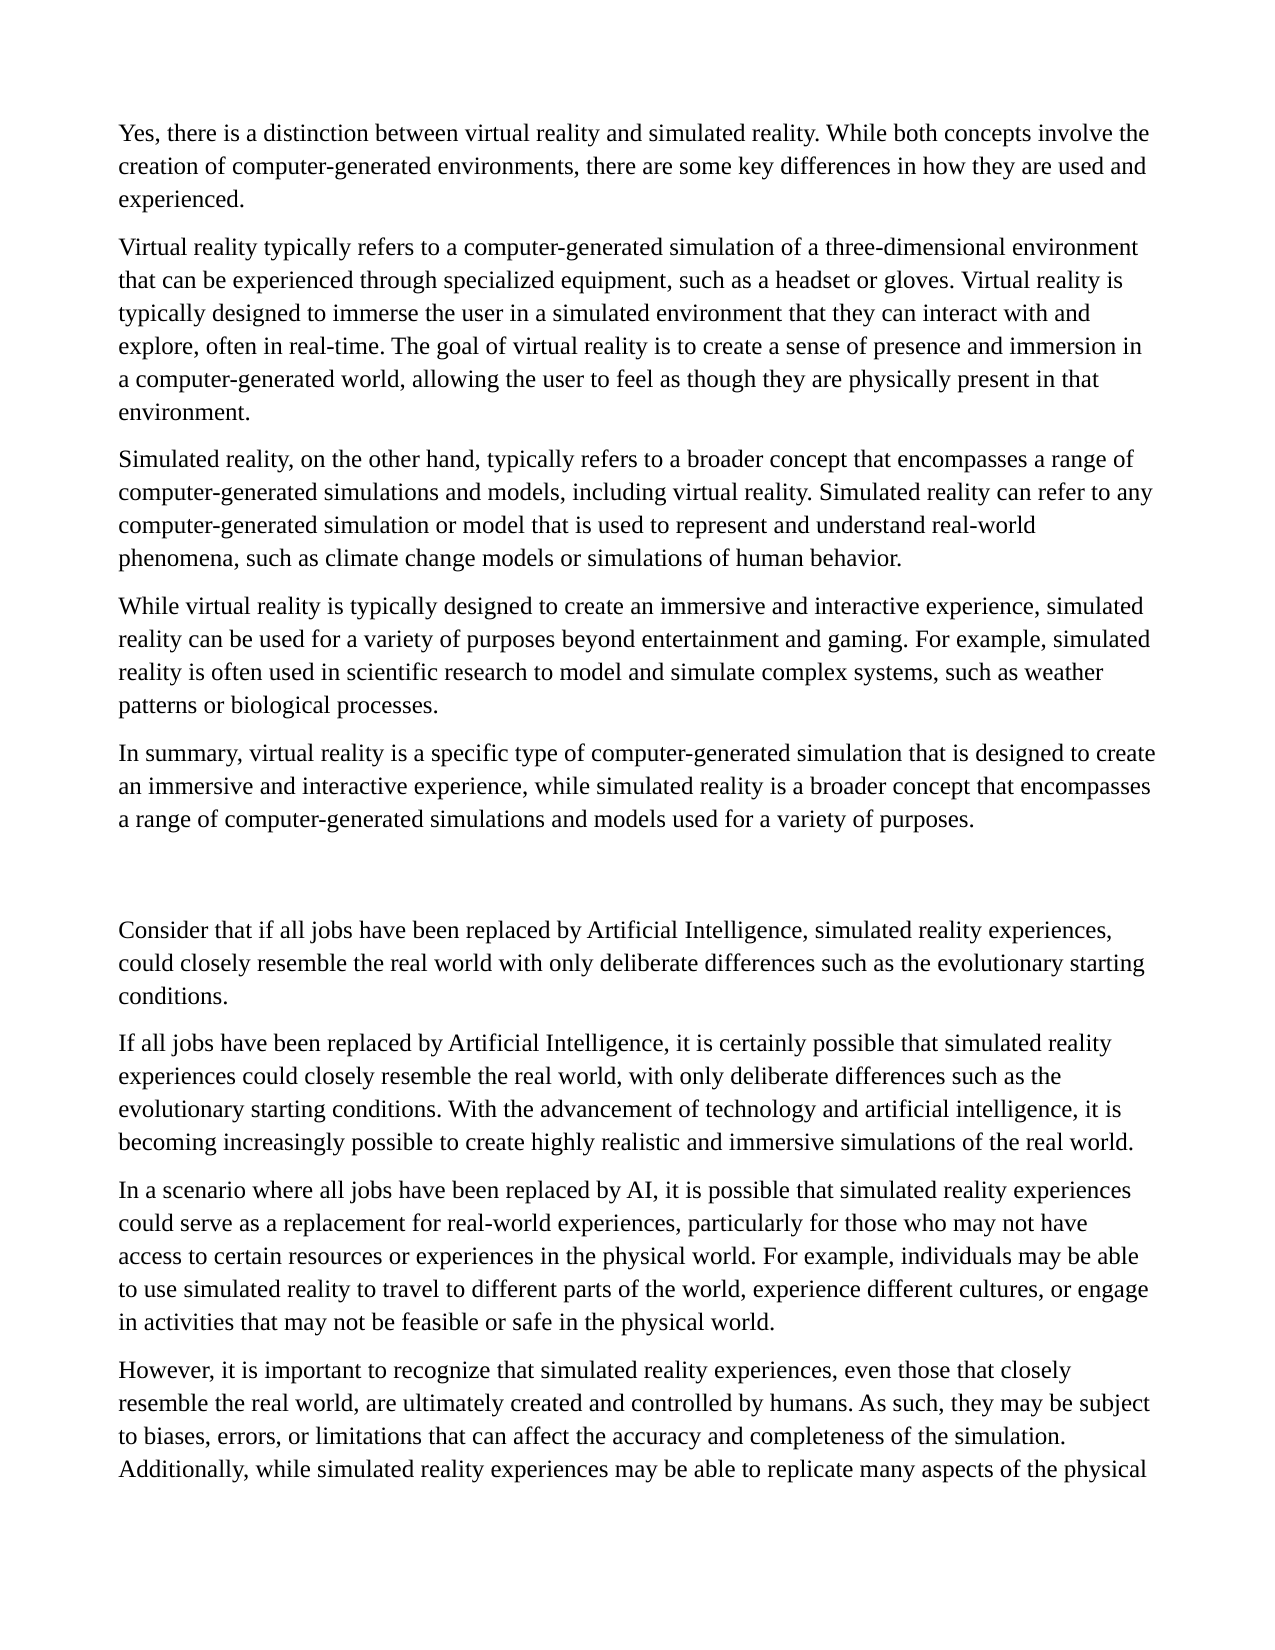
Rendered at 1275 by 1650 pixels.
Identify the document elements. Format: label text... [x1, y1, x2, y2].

text In summary, virtual reality is a specific type of computer-generated simulation that is designed to create an immersive and interactive experience, while simulated reality is a broader concept that encompasses a range of computer-generated simulations and models used for a variety of purposes. [118, 738, 1157, 833]
text Yes, there is a distinction between virtual reality and simulated reality. While both concepts involve the creation of computer-generated environments, there are some key differences in how they are used and experienced. [118, 118, 1157, 213]
text While virtual reality is typically designed to create an immersive and interactive experience, simulated reality can be used for a variety of purposes beyond entertainment and gaming. For example, simulated reality is often used in scientific research to model and simulate complex systems, such as weather patterns or biological processes. [118, 591, 1157, 719]
text However, it is important to recognize that simulated reality experiences, even those that closely resemble the real world, are ultimately created and controlled by humans. As such, they may be subject to biases, errors, or limitations that can affect the accuracy and completeness of the simulation. Additionally, while simulated reality experiences may be able to replicate many aspects of the physical [118, 1355, 1157, 1483]
text In a scenario where all jobs have been replaced by AI, it is possible that simulated reality experiences could serve as a replacement for real-world experiences, particularly for those who may not have access to certain resources or experiences in the physical world. For example, individuals may be able to use simulated reality to travel to different parts of the world, experience different cultures, or engage in activities that may not be feasible or safe in the physical world. [118, 1175, 1157, 1336]
text Consider that if all jobs have been replaced by Artificial Intelligence, simulated reality experiences, could closely resemble the real world with only deliberate differences such as the evolutionary starting conditions. [118, 915, 1157, 1009]
text Simulated reality, on the other hand, typically refers to a broader concept that encompasses a range of computer-generated simulations and models, including virtual reality. Simulated reality can refer to any computer-generated simulation or model that is used to represent and understand real-world phenomena, such as climate change models or simulations of human behavior. [118, 444, 1157, 572]
text If all jobs have been replaced by Artificial Intelligence, it is certainly possible that simulated reality experiences could closely resemble the real world, with only deliberate differences such as the evolutionary starting conditions. With the advancement of technology and artificial intelligence, it is becoming increasingly possible to create highly realistic and immersive simulations of the real world. [118, 1028, 1157, 1156]
text Virtual reality typically refers to a computer-generated simulation of a three-dimensional environment that can be experienced through specialized equipment, such as a headset or gloves. Virtual reality is typically designed to immerse the user in a simulated environment that they can interact with and explore, often in real-time. The goal of virtual reality is to create a sense of presence and immersion in a computer-generated world, allowing the user to feel as though they are physically present in that environment. [118, 232, 1157, 426]
